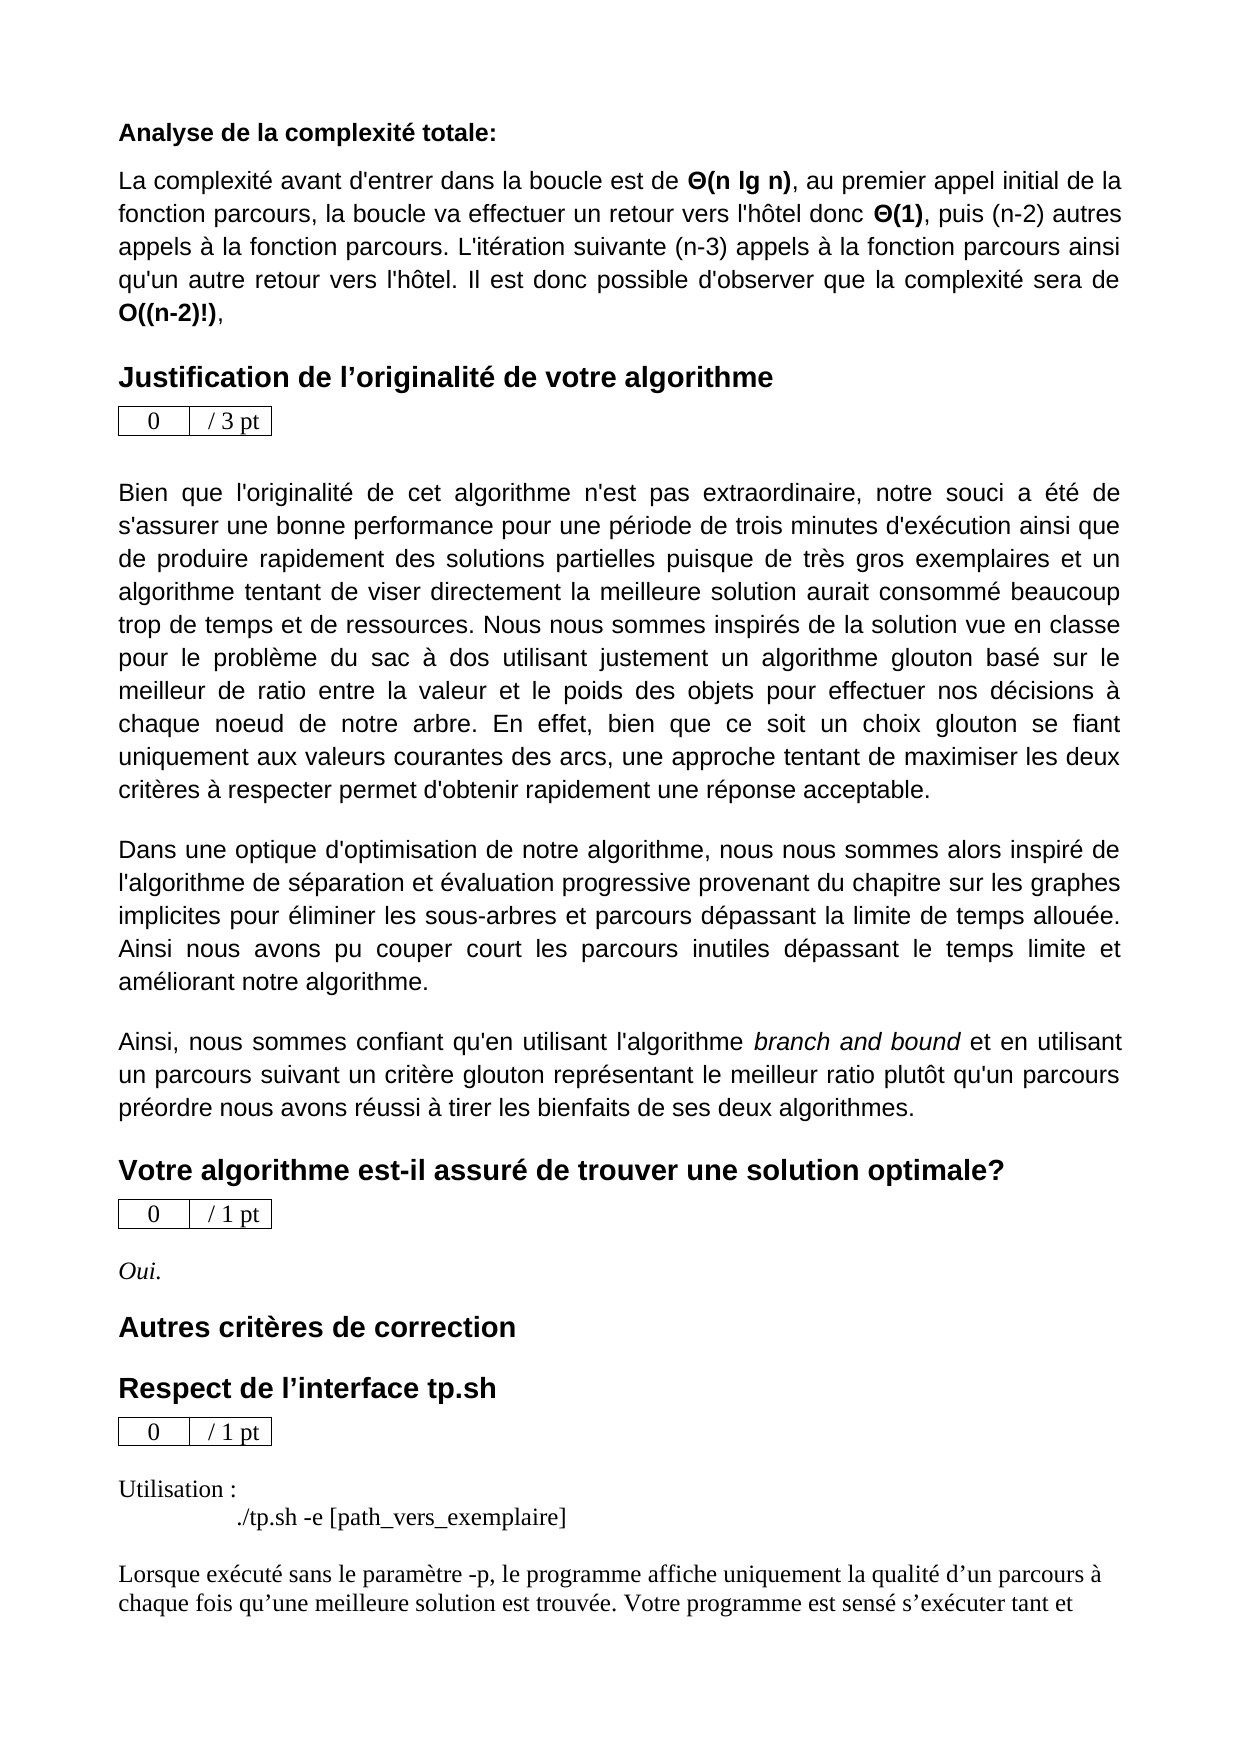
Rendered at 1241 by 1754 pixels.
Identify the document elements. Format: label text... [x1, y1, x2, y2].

table_header / 1 pt [190, 1418, 271, 1445]
text Autres critères de correction [118, 1310, 1122, 1343]
text Bien que l'originalité de cet algorithme n'est pas extraordinaire, notre souci a été de s'assurer une bonne performance pour une période de trois minutes d'exécution ainsi que de produire rapidement des solutions partielles puisque de très gros exemplaires et un algorithme tentant de viser directement la meilleure solution aurait consommé beaucoup trop de temps et de ressources. Nous nous sommes inspirés de la solution vue en classe pour le problème du sac à dos utilisant justement un algorithme glouton basé sur le meilleur de ratio entre la valeur et le poids des objets pour effectuer nos décisions à chaque noeud de notre arbre. En effet, bien que ce soit un choix glouton se fiant uniquement aux valeurs courantes des arcs, une approche tentant de maximiser les deux critères à respecter permet d'obtenir rapidement une réponse acceptable. [118, 478, 1122, 803]
text Dans une optique d'optimisation de notre algorithme, nous nous sommes alors inspiré de l'algorithme de séparation et évaluation progressive provenant du chapitre sur les graphes implicites pour éliminer les sous-arbres et parcours dépassant la limite de temps allouée. Ainsi nous avons pu couper court les parcours inutiles dépassant le temps limite et améliorant notre algorithme. [118, 835, 1122, 996]
text Respect de l’interface tp.sh [118, 1371, 1122, 1404]
table_header 0 [119, 407, 189, 435]
table_header / 1 pt [190, 1200, 271, 1228]
text Analyse de la complexité totale: [118, 118, 1122, 147]
text Votre algorithme est-il assuré de trouver une solution optimale? [118, 1153, 1122, 1187]
text ./tp.sh -e [path_vers_exemplaire] [118, 1502, 1122, 1531]
text Oui. [118, 1256, 1122, 1285]
table_header 0 [119, 1200, 189, 1228]
text Justification de l’originalité de votre algorithme [118, 360, 1122, 393]
text Ainsi, nous sommes confiant qu'en utilisant l'algorithme branch and bound et en utilisant un parcours suivant un critère glouton représentant le meilleur ratio plutôt qu'un parcours préordre nous avons réussi à tirer les bienfaits de ses deux algorithmes. [118, 1027, 1122, 1122]
table_header 0 [119, 1418, 189, 1445]
text Utilisation : [118, 1474, 1122, 1502]
table_header / 3 pt [190, 407, 271, 435]
text La complexité avant d'entrer dans la boucle est de Θ(n lg n), au premier appel initial de la fonction parcours, la boucle va effectuer un retour vers l'hôtel donc Θ(1), puis (n-2) autres appels à la fonction parcours. L'itération suivante (n-3) appels à la fonction parcours ainsi qu'un autre retour vers l'hôtel. Il est donc possible d'observer que la complexité sera de O((n-2)!), [118, 166, 1122, 327]
text Lorsque exécuté sans le paramètre -p, le programme affiche uniquement la qualité d’un parcours à chaque fois qu’une meilleure solution est trouvée. Votre programme est sensé s’exécuter tant et [118, 1559, 1122, 1617]
